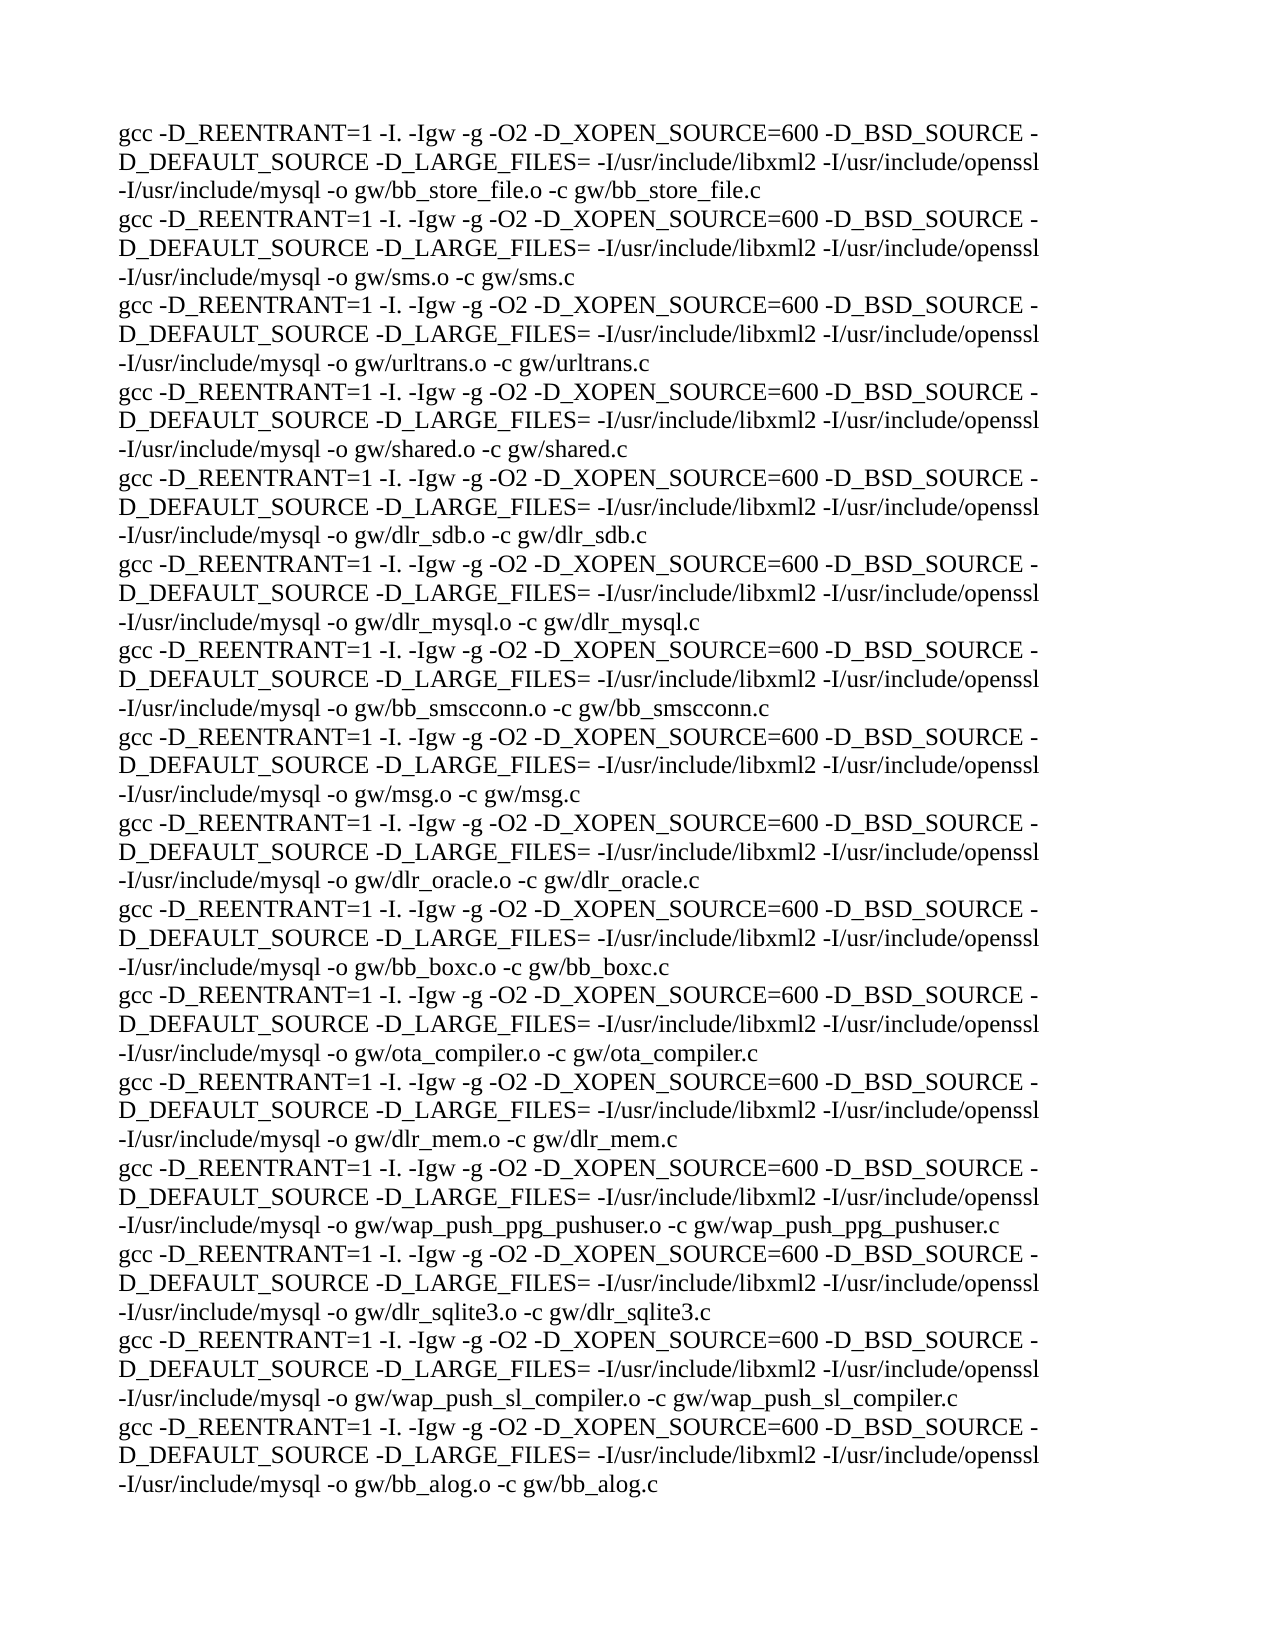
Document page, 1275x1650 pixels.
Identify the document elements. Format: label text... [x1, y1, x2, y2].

text gcc -D_REENTRANT=1 -I. -Igw -g -O2 -D_XOPEN_SOURCE=600 -D_BSD_SOURCE -D_DEFAULT_SOURCE -D_LARGE_FILES= -I/usr/include/libxml2 -I/usr/include/openssl -I/usr/include/mysql -o gw/wap_push_sl_compiler.o -c gw/wap_push_sl_compiler.c [118, 1326, 1157, 1412]
text gcc -D_REENTRANT=1 -I. -Igw -g -O2 -D_XOPEN_SOURCE=600 -D_BSD_SOURCE -D_DEFAULT_SOURCE -D_LARGE_FILES= -I/usr/include/libxml2 -I/usr/include/openssl -I/usr/include/mysql -o gw/ota_compiler.o -c gw/ota_compiler.c [118, 981, 1157, 1067]
text gcc -D_REENTRANT=1 -I. -Igw -g -O2 -D_XOPEN_SOURCE=600 -D_BSD_SOURCE -D_DEFAULT_SOURCE -D_LARGE_FILES= -I/usr/include/libxml2 -I/usr/include/openssl -I/usr/include/mysql -o gw/urltrans.o -c gw/urltrans.c [118, 291, 1157, 377]
text gcc -D_REENTRANT=1 -I. -Igw -g -O2 -D_XOPEN_SOURCE=600 -D_BSD_SOURCE -D_DEFAULT_SOURCE -D_LARGE_FILES= -I/usr/include/libxml2 -I/usr/include/openssl -I/usr/include/mysql -o gw/wap_push_ppg_pushuser.o -c gw/wap_push_ppg_pushuser.c [118, 1153, 1157, 1239]
text gcc -D_REENTRANT=1 -I. -Igw -g -O2 -D_XOPEN_SOURCE=600 -D_BSD_SOURCE -D_DEFAULT_SOURCE -D_LARGE_FILES= -I/usr/include/libxml2 -I/usr/include/openssl -I/usr/include/mysql -o gw/dlr_mysql.o -c gw/dlr_mysql.c [118, 549, 1157, 636]
text gcc -D_REENTRANT=1 -I. -Igw -g -O2 -D_XOPEN_SOURCE=600 -D_BSD_SOURCE -D_DEFAULT_SOURCE -D_LARGE_FILES= -I/usr/include/libxml2 -I/usr/include/openssl -I/usr/include/mysql -o gw/dlr_sqlite3.o -c gw/dlr_sqlite3.c [118, 1239, 1157, 1326]
text gcc -D_REENTRANT=1 -I. -Igw -g -O2 -D_XOPEN_SOURCE=600 -D_BSD_SOURCE -D_DEFAULT_SOURCE -D_LARGE_FILES= -I/usr/include/libxml2 -I/usr/include/openssl -I/usr/include/mysql -o gw/msg.o -c gw/msg.c [118, 722, 1157, 808]
text gcc -D_REENTRANT=1 -I. -Igw -g -O2 -D_XOPEN_SOURCE=600 -D_BSD_SOURCE -D_DEFAULT_SOURCE -D_LARGE_FILES= -I/usr/include/libxml2 -I/usr/include/openssl -I/usr/include/mysql -o gw/dlr_sdb.o -c gw/dlr_sdb.c [118, 463, 1157, 549]
text gcc -D_REENTRANT=1 -I. -Igw -g -O2 -D_XOPEN_SOURCE=600 -D_BSD_SOURCE -D_DEFAULT_SOURCE -D_LARGE_FILES= -I/usr/include/libxml2 -I/usr/include/openssl -I/usr/include/mysql -o gw/dlr_mem.o -c gw/dlr_mem.c [118, 1067, 1157, 1153]
text gcc -D_REENTRANT=1 -I. -Igw -g -O2 -D_XOPEN_SOURCE=600 -D_BSD_SOURCE -D_DEFAULT_SOURCE -D_LARGE_FILES= -I/usr/include/libxml2 -I/usr/include/openssl -I/usr/include/mysql -o gw/bb_boxc.o -c gw/bb_boxc.c [118, 894, 1157, 981]
text gcc -D_REENTRANT=1 -I. -Igw -g -O2 -D_XOPEN_SOURCE=600 -D_BSD_SOURCE -D_DEFAULT_SOURCE -D_LARGE_FILES= -I/usr/include/libxml2 -I/usr/include/openssl -I/usr/include/mysql -o gw/dlr_oracle.o -c gw/dlr_oracle.c [118, 808, 1157, 894]
text gcc -D_REENTRANT=1 -I. -Igw -g -O2 -D_XOPEN_SOURCE=600 -D_BSD_SOURCE -D_DEFAULT_SOURCE -D_LARGE_FILES= -I/usr/include/libxml2 -I/usr/include/openssl -I/usr/include/mysql -o gw/shared.o -c gw/shared.c [118, 377, 1157, 463]
text gcc -D_REENTRANT=1 -I. -Igw -g -O2 -D_XOPEN_SOURCE=600 -D_BSD_SOURCE -D_DEFAULT_SOURCE -D_LARGE_FILES= -I/usr/include/libxml2 -I/usr/include/openssl -I/usr/include/mysql -o gw/sms.o -c gw/sms.c [118, 204, 1157, 291]
text gcc -D_REENTRANT=1 -I. -Igw -g -O2 -D_XOPEN_SOURCE=600 -D_BSD_SOURCE -D_DEFAULT_SOURCE -D_LARGE_FILES= -I/usr/include/libxml2 -I/usr/include/openssl -I/usr/include/mysql -o gw/bb_smscconn.o -c gw/bb_smscconn.c [118, 636, 1157, 722]
text gcc -D_REENTRANT=1 -I. -Igw -g -O2 -D_XOPEN_SOURCE=600 -D_BSD_SOURCE -D_DEFAULT_SOURCE -D_LARGE_FILES= -I/usr/include/libxml2 -I/usr/include/openssl -I/usr/include/mysql -o gw/bb_alog.o -c gw/bb_alog.c [118, 1412, 1157, 1498]
text gcc -D_REENTRANT=1 -I. -Igw -g -O2 -D_XOPEN_SOURCE=600 -D_BSD_SOURCE -D_DEFAULT_SOURCE -D_LARGE_FILES= -I/usr/include/libxml2 -I/usr/include/openssl -I/usr/include/mysql -o gw/bb_store_file.o -c gw/bb_store_file.c [118, 118, 1157, 204]
